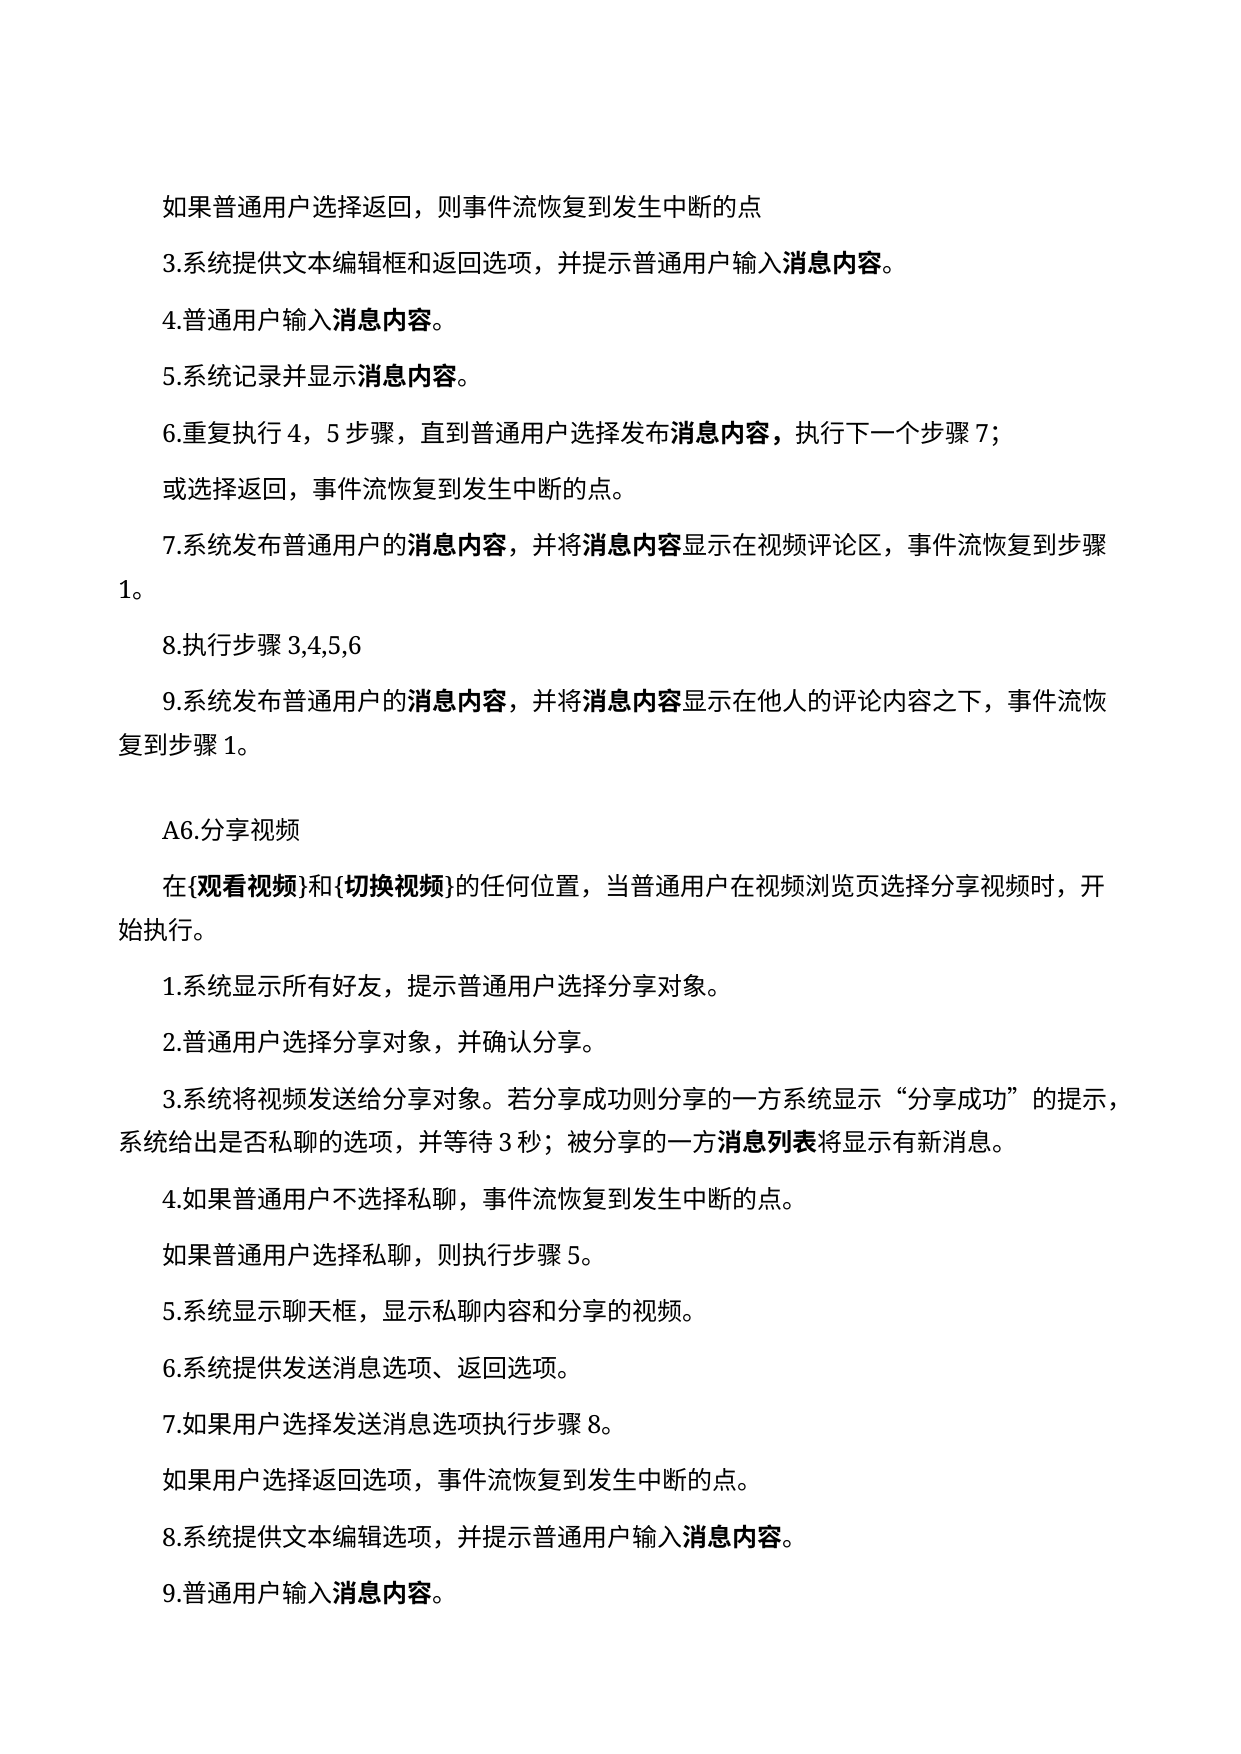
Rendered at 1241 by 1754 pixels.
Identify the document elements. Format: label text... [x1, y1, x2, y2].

text 如果普通用户选择返回，则事件流恢复到发生中断的点 [118, 188, 1122, 224]
text 2.普通用户选择分享对象，并确认分享。 [118, 1023, 1122, 1059]
text 在{观看视频}和{切换视频}的任何位置，当普通用户在视频浏览页选择分享视频时，开始执行。 [118, 867, 1122, 946]
text 4.如果普通用户不选择私聊，事件流恢复到发生中断的点。 [118, 1179, 1122, 1215]
text 如果用户选择返回选项，事件流恢复到发生中断的点。 [118, 1461, 1122, 1497]
text 6.系统提供发送消息选项、返回选项。 [118, 1348, 1122, 1384]
text 1.系统显示所有好友，提示普通用户选择分享对象。 [118, 967, 1122, 1003]
text 8.系统提供文本编辑选项，并提示普通用户输入消息内容。 [118, 1517, 1122, 1553]
text 8.执行步骤3,4,5,6 [118, 626, 1122, 662]
text 9.系统发布普通用户的消息内容，并将消息内容显示在他人的评论内容之下，事件流恢复到步骤1。 [118, 682, 1122, 762]
text 5.系统显示聊天框，显示私聊内容和分享的视频。 [118, 1292, 1122, 1328]
text 6.重复执行4，5步骤，直到普通用户选择发布消息内容，执行下一个步骤7； [118, 413, 1122, 449]
text 3.系统将视频发送给分享对象。若分享成功则分享的一方系统显示“分享成功”的提示，系统给出是否私聊的选项，并等待3秒；被分享的一方消息列表将显示有新消息。 [118, 1079, 1122, 1159]
text 或选择返回，事件流恢复到发生中断的点。 [118, 469, 1122, 506]
text 5.系统记录并显示消息内容。 [118, 357, 1122, 393]
text A6.分享视频 [118, 810, 1122, 847]
text 4.普通用户输入消息内容。 [118, 300, 1122, 337]
text 7.如果用户选择发送消息选项执行步骤8。 [118, 1404, 1122, 1441]
text 9.普通用户输入消息内容。 [118, 1573, 1122, 1610]
text 7.系统发布普通用户的消息内容，并将消息内容显示在视频评论区，事件流恢复到步骤1。 [118, 526, 1122, 605]
text 如果普通用户选择私聊，则执行步骤5。 [118, 1235, 1122, 1272]
text 3.系统提供文本编辑框和返回选项，并提示普通用户输入消息内容。 [118, 244, 1122, 280]
